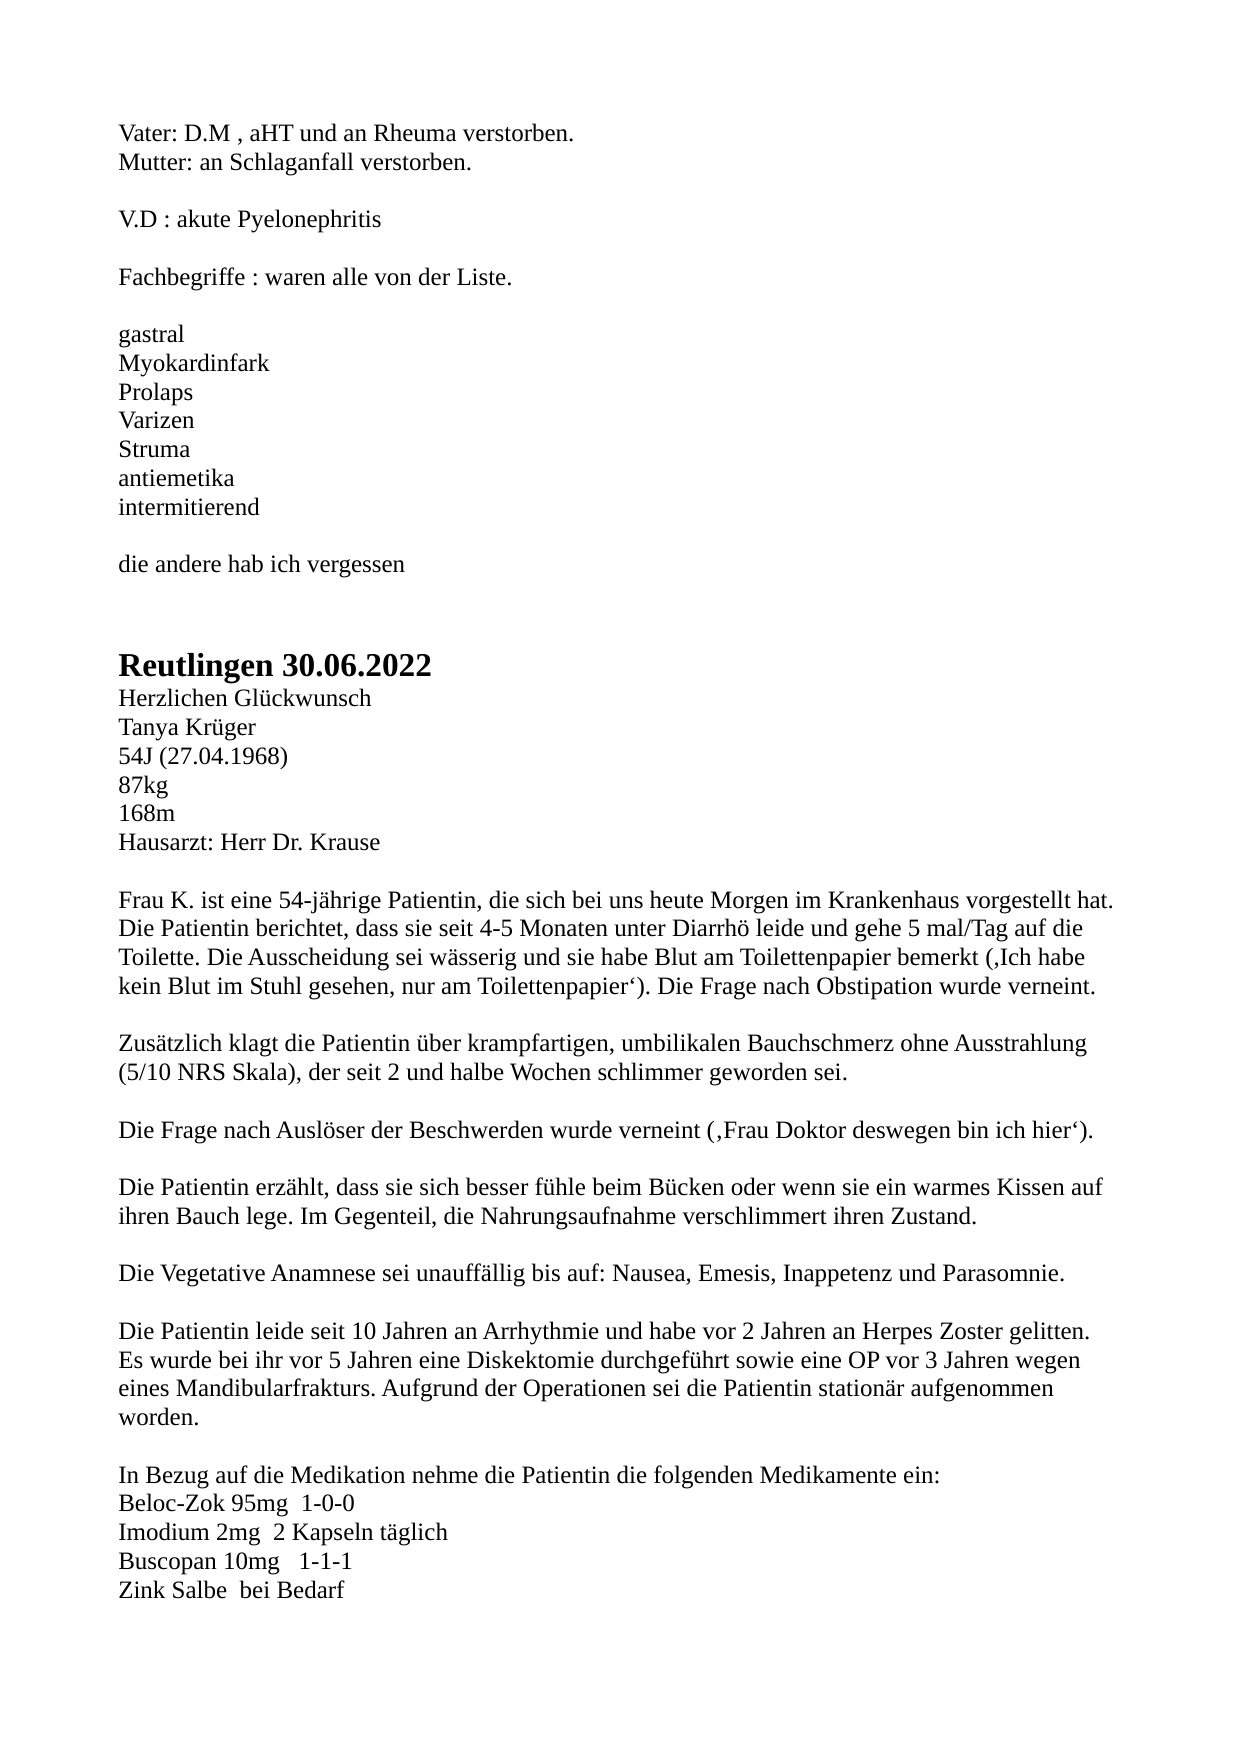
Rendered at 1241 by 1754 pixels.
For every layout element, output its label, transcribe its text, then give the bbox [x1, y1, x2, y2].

text Mutter: an Schlaganfall verstorben. [118, 147, 1122, 176]
text die andere hab ich vergessen [118, 549, 1122, 578]
text Beloc-Zok 95mg 1-0-0 [118, 1488, 1122, 1517]
text Hausarzt: Herr Dr. Krause [118, 827, 1122, 856]
text 54J (27.04.1968) [118, 741, 1122, 770]
text Myokardinfark [118, 348, 1122, 377]
text Es wurde bei ihr vor 5 Jahren eine Diskektomie durchgeführt sowie eine OP vor 3 Jahren wegen eines Mandibularfrakturs. Aufgrund der Operationen sei die Patientin stationär aufgenommen worden. [118, 1345, 1122, 1431]
text Die Frage nach Auslöser der Beschwerden wurde verneint (‚Frau Doktor deswegen bin ich hier‘). [118, 1115, 1122, 1143]
text In Bezug auf die Medikation nehme die Patientin die folgenden Medikamente ein: [118, 1460, 1122, 1488]
text Varizen [118, 406, 1122, 434]
text antiemetika [118, 463, 1122, 492]
text Tanya Krüger [118, 712, 1122, 741]
text Frau K. ist eine 54-jährige Patientin, die sich bei uns heute Morgen im Krankenhaus vorgestellt hat. [118, 885, 1122, 913]
text Reutlingen 30.06.2022 [118, 645, 1122, 683]
text V.D : akute Pyelonephritis [118, 204, 1122, 233]
text gastral [118, 319, 1122, 348]
text Buscopan 10mg 1-1-1 [118, 1546, 1122, 1575]
text Zink Salbe bei Bedarf [118, 1575, 1122, 1603]
text Prolaps [118, 377, 1122, 406]
text Die Patientin erzählt, dass sie sich besser fühle beim Bücken oder wenn sie ein warmes Kissen auf ihren Bauch lege. Im Gegenteil, die Nahrungsaufnahme verschlimmert ihren Zustand. [118, 1172, 1122, 1230]
text Struma [118, 434, 1122, 463]
text intermitierend [118, 492, 1122, 521]
text 87kg [118, 770, 1122, 798]
text 168m [118, 798, 1122, 827]
text Imodium 2mg 2 Kapseln täglich [118, 1517, 1122, 1546]
text Herzlichen Glückwunsch 🎉 [118, 683, 1122, 712]
text Fachbegriffe : waren alle von der Liste. [118, 262, 1122, 291]
text Die Patientin berichtet, dass sie seit 4-5 Monaten unter Diarrhö leide und gehe 5 mal/Tag auf die Toilette. Die Ausscheidung sei wässerig und sie habe Blut am Toilettenpapier bemerkt (,Ich habe kein Blut im Stuhl gesehen, nur am Toilettenpapier‘). Die Frage nach Obstipation wurde verneint. [118, 913, 1122, 1000]
text Zusätzlich klagt die Patientin über krampfartigen, umbilikalen Bauchschmerz ohne Ausstrahlung (5/10 NRS Skala), der seit 2 und halbe Wochen schlimmer geworden sei. [118, 1028, 1122, 1086]
text Vater: D.M , aHT und an Rheuma verstorben. [118, 118, 1122, 147]
text Die Patientin leide seit 10 Jahren an Arrhythmie und habe vor 2 Jahren an Herpes Zoster gelitten. [118, 1316, 1122, 1345]
text Die Vegetative Anamnese sei unauffällig bis auf: Nausea, Emesis, Inappetenz und Parasomnie. [118, 1258, 1122, 1287]
